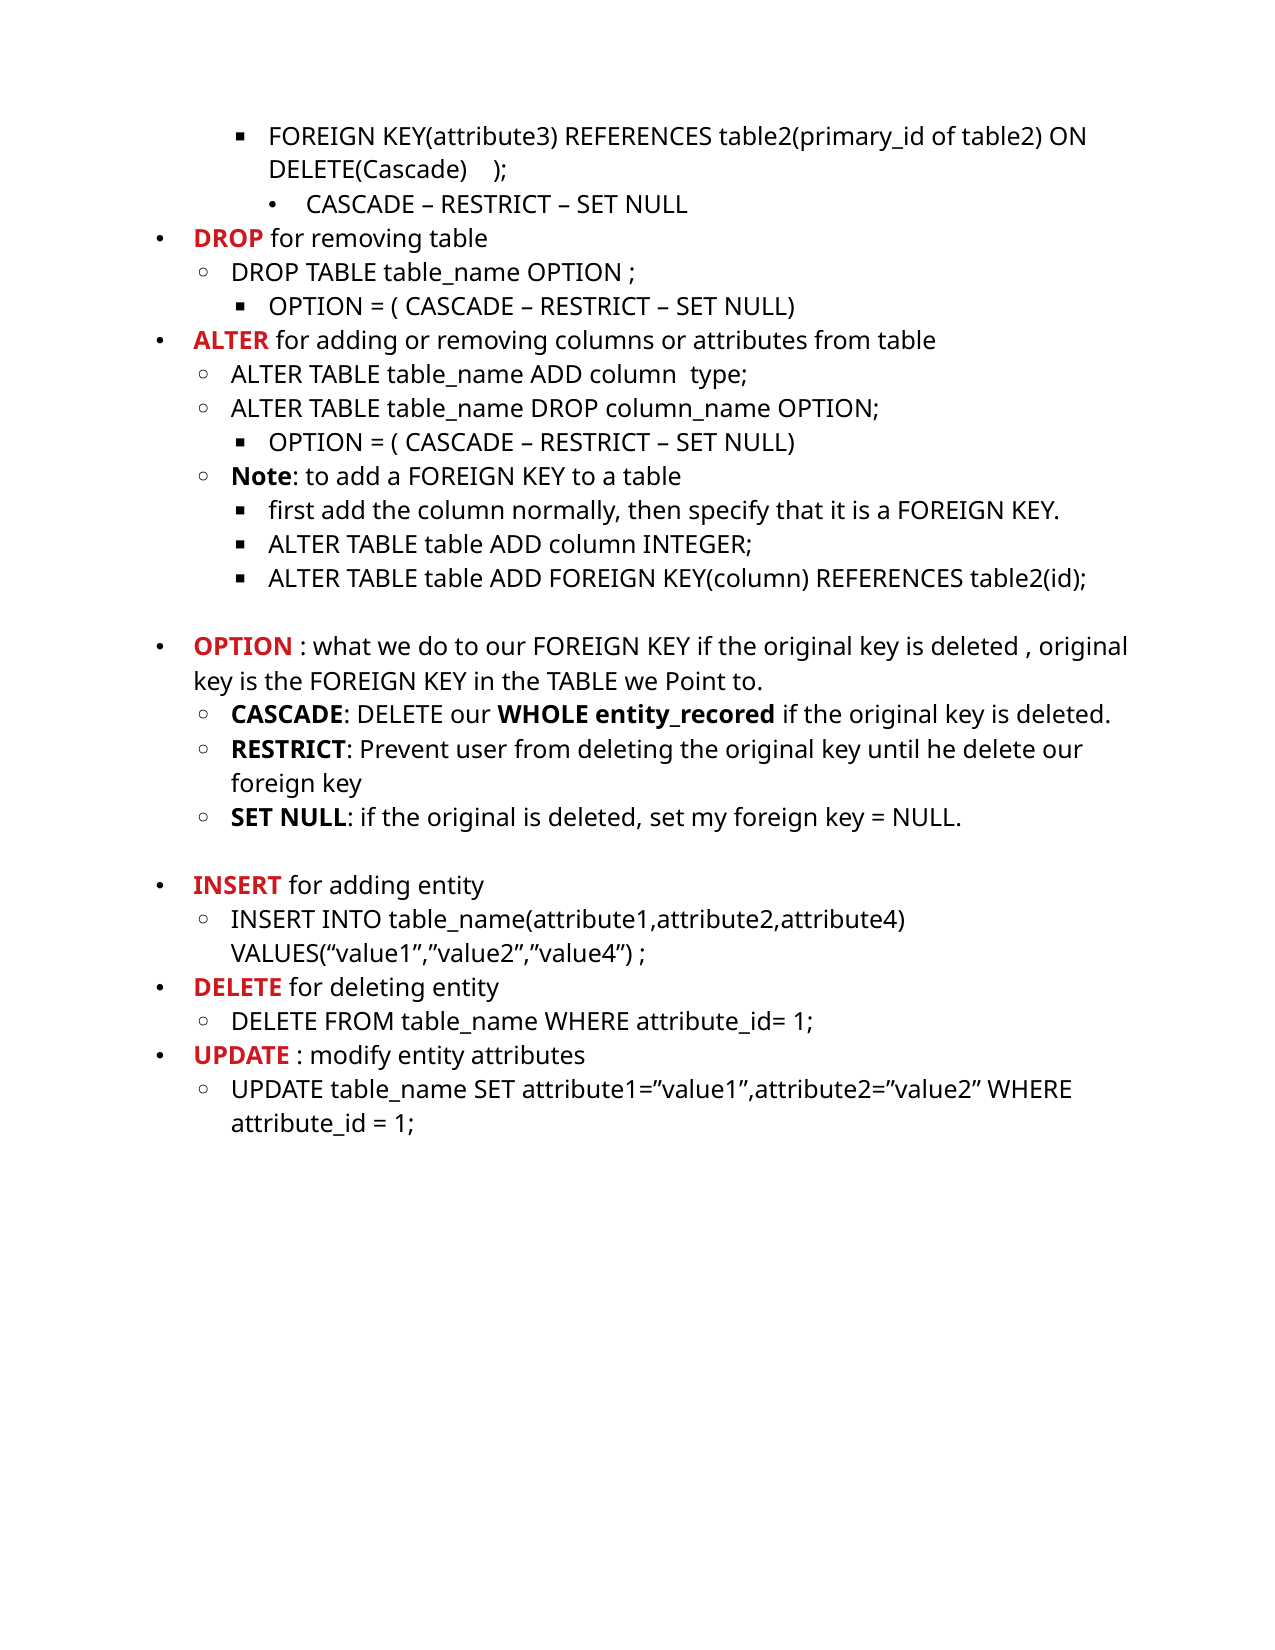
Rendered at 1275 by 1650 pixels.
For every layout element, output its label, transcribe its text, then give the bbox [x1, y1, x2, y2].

list INSERT for adding entity [156, 867, 1157, 902]
list first add the column normally, then specify that it is a FOREIGN KEY. [231, 493, 1157, 527]
list ALTER for adding or removing columns or attributes from table [156, 322, 1157, 357]
list RESTRICT: Prevent user from deleting the original key until he delete our foreign key [193, 731, 1157, 799]
list UPDATE : modify entity attributes [156, 1038, 1157, 1072]
list DELETE for deleting entity [156, 970, 1157, 1004]
list CASCADE: DELETE our WHOLE entity_recored if the original key is deleted. [193, 697, 1157, 731]
list DROP for removing table [156, 220, 1157, 254]
list OPTION : what we do to our FOREIGN KEY if the original key is deleted , original key is the FOREIGN KEY in the TABLE we Point to. [156, 629, 1157, 697]
list CASCADE – RESTRICT – SET NULL [268, 186, 1157, 220]
list OPTION = ( CASCADE – RESTRICT – SET NULL) [231, 288, 1157, 322]
list ALTER TABLE table_name ADD column type; [193, 357, 1157, 391]
list DROP TABLE table_name OPTION ; [193, 254, 1157, 288]
list Note: to add a FOREIGN KEY to a table [193, 459, 1157, 493]
list DELETE FROM table_name WHERE attribute_id= 1; [193, 1004, 1157, 1038]
list UPDATE table_name SET attribute1=”value1”,attribute2=”value2” WHERE attribute_id = 1; [193, 1072, 1157, 1140]
list ALTER TABLE table ADD column INTEGER; [231, 527, 1157, 561]
list ALTER TABLE table_name DROP column_name OPTION; [193, 391, 1157, 425]
list INSERT INTO table_name(attribute1,attribute2,attribute4) VALUES(“value1”,”value2”,”value4”) ; [193, 902, 1157, 970]
list OPTION = ( CASCADE – RESTRICT – SET NULL) [231, 425, 1157, 459]
list ALTER TABLE table ADD FOREIGN KEY(column) REFERENCES table2(id); [231, 561, 1157, 595]
list FOREIGN KEY(attribute3) REFERENCES table2(primary_id of table2) ON DELETE(Cascade) ); [231, 118, 1157, 186]
list SET NULL: if the original is deleted, set my foreign key = NULL. [193, 799, 1157, 833]
